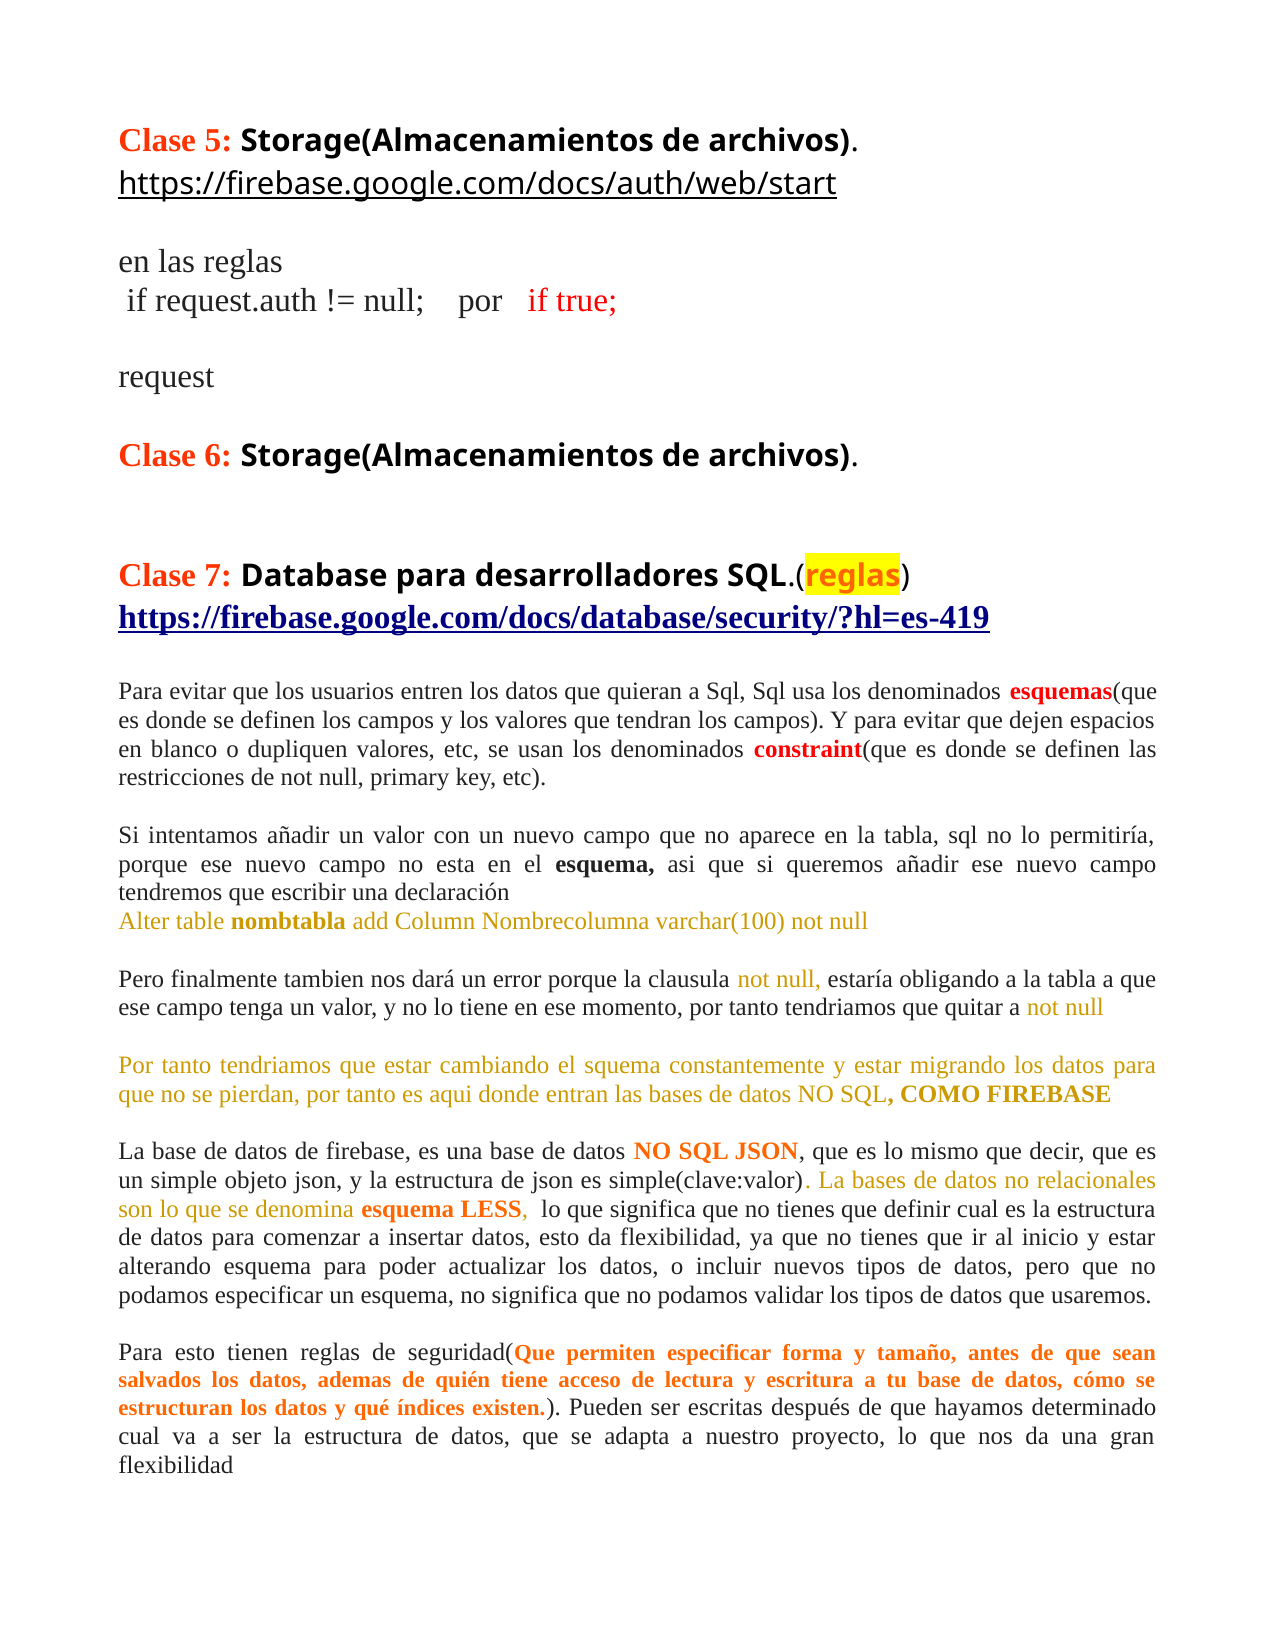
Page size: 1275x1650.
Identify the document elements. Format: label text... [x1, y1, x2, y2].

text Por tanto tendriamos que estar cambiando el squema constantemente y estar migrando los datos para que no se pierdan, por tanto es aqui donde entran las bases de datos NO SQL, COMO FIREBASE [118, 1050, 1157, 1107]
text Pero finalmente tambien nos dará un error porque la clausula not null, estaría obligando a la tabla a que ese campo tenga un valor, y no lo tiene en ese momento, por tanto tendriamos que quitar a not null [118, 964, 1157, 1021]
text https://firebase.google.com/docs/database/security/?hl=es-419 [118, 595, 1157, 638]
text Para evitar que los usuarios entren los datos que quieran a Sql, Sql usa los denominados esquemas(que es donde se definen los campos y los valores que tendran los campos). Y para evitar que dejen espacios en blanco o dupliquen valores, etc, se usan los denominados constraint(que es donde se definen las restricciones de not null, primary key, etc). [118, 676, 1157, 791]
text Para esto tienen reglas de seguridad(Que permiten especificar forma y tamaño, antes de que sean salvados los datos, ademas de quién tiene acceso de lectura y escritura a tu base de datos, cómo se estructuran los datos y qué índices existen.). Pueden ser escritas después de que hayamos determinado cual va a ser la estructura de datos, que se adapta a nuestro proyecto, lo que nos da una gran flexibilidad [118, 1337, 1157, 1479]
text request [118, 357, 1157, 395]
text Clase 6: Storage(Almacenamientos de archivos). [118, 433, 1157, 476]
text La base de datos de firebase, es una base de datos NO SQL JSON, que es lo mismo que decir, que es un simple objeto json, y la estructura de json es simple(clave:valor). La bases de datos no relacionales son lo que se denomina esquema LESS, lo que significa que no tienes que definir cual es la estructura de datos para comenzar a insertar datos, esto da flexibilidad, ya que no tienes que ir al inicio y estar alterando esquema para poder actualizar los datos, o incluir nuevos tipos de datos, pero que no podamos especificar un esquema, no significa que no podamos validar los tipos de datos que usaremos. [118, 1136, 1157, 1309]
text en las reglas [118, 242, 1157, 280]
text Clase 7: Database para desarrolladores SQL.(reglas) [118, 553, 1157, 595]
text if request.auth != null; por if true; [118, 280, 1157, 318]
text https://firebase.google.com/docs/auth/web/start [118, 161, 1157, 203]
text Clase 5: Storage(Almacenamientos de archivos). [118, 118, 1157, 161]
text Alter table nombtabla add Column Nombrecolumna varchar(100) not null [118, 906, 1157, 935]
text Si intentamos añadir un valor con un nuevo campo que no aparece en la tabla, sql no lo permitiría, porque ese nuevo campo no esta en el esquema, asi que si queremos añadir ese nuevo campo tendremos que escribir una declaración [118, 820, 1157, 906]
